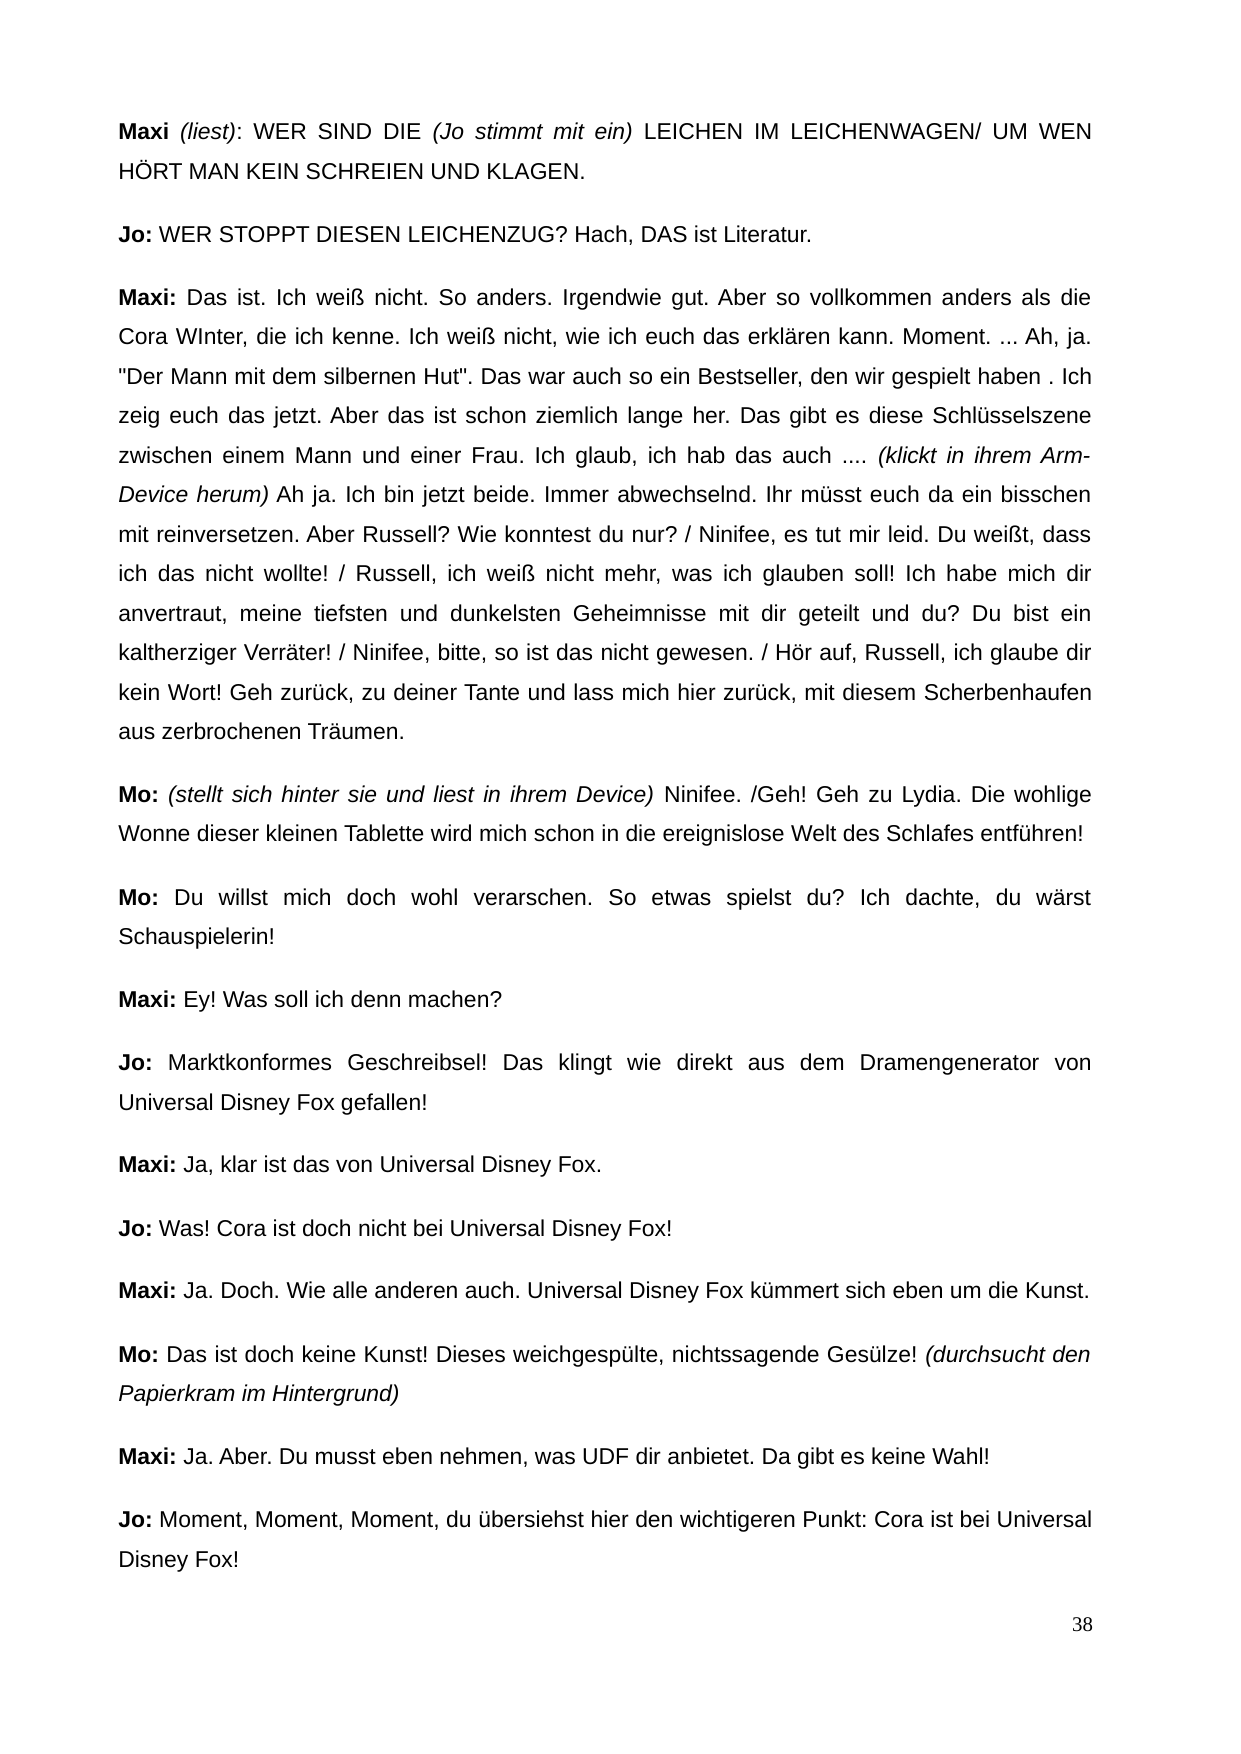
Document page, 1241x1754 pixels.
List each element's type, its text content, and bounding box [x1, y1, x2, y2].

text Mo: Du willst mich doch wohl verarschen. So etwas spielst du? Ich dachte, du wärst Schauspielerin! [118, 883, 1093, 949]
text Jo: Marktkonformes Geschreibsel! Das klingt wie direkt aus dem Dramengenerator von Universal Disney Fox gefallen! [118, 1049, 1093, 1115]
text Maxi: Ja, klar ist das von Universal Disney Fox. [118, 1151, 1093, 1178]
text Maxi: Ey! Was soll ich denn machen? [118, 986, 1093, 1012]
text Maxi (liest): WER SIND DIE (Jo stimmt mit ein) LEICHEN IM LEICHENWAGEN/ UM WEN HÖRT MAN KEIN SCHREIEN UND KLAGEN. [118, 118, 1093, 184]
text Jo: Moment, Moment, Moment, du übersiehst hier den wichtigeren Punkt: Cora ist bei Universal Disney Fox! [118, 1506, 1093, 1572]
text Maxi: Ja. Doch. Wie alle anderen auch. Universal Disney Fox kümmert sich eben um die Kunst. [118, 1277, 1093, 1304]
text Maxi: Das ist. Ich weiß nicht. So anders. Irgendwie gut. Aber so vollkommen anders als die Cora WInter, die ich kenne. Ich weiß nicht, wie ich euch das erklären kann. Moment. ... Ah, ja. "Der Mann mit dem silbernen Hut". Das war auch so ein Bestseller, den wir gespielt haben . Ich zeig euch das jetzt. Aber das ist schon ziemlich lange her. Das gibt es diese Schlüsselszene zwischen einem Mann und einer Frau. Ich glaub, ich hab das auch .... (klickt in ihrem Arm-Device herum) Ah ja. Ich bin jetzt beide. Immer abwechselnd. Ihr müsst euch da ein bisschen mit reinversetzen. Aber Russell? Wie konntest du nur? / Ninifee, es tut mir leid. Du weißt, dass ich das nicht wollte! / Russell, ich weiß nicht mehr, was ich glauben soll! Ich habe mich dir anvertraut, meine tiefsten und dunkelsten Geheimnisse mit dir geteilt und du? Du bist ein kaltherziger Verräter! / Ninifee, bitte, so ist das nicht gewesen. / Hör auf, Russell, ich glaube dir kein Wort! Geh zurück, zu deiner Tante und lass mich hier zurück, mit diesem Scherbenhaufen aus zerbrochenen Träumen. [118, 284, 1093, 744]
text Jo: Was! Cora ist doch nicht bei Universal Disney Fox! [118, 1214, 1093, 1241]
text Mo: Das ist doch keine Kunst! Dieses weichgespülte, nichtssagende Gesülze! (durchsucht den Papierkram im Hintergrund) [118, 1341, 1093, 1406]
text Maxi: Ja. Aber. Du musst eben nehmen, was UDF dir anbietet. Da gibt es keine Wahl! [118, 1443, 1093, 1469]
text Jo: WER STOPPT DIESEN LEICHENZUG? Hach, DAS ist Literatur. [118, 221, 1093, 247]
text Mo: (stellt sich hinter sie und liest in ihrem Device) Ninifee. /Geh! Geh zu Lydia. Die wohlige Wonne dieser kleinen Tablette wird mich schon in die ereignislose Welt des Schlafes entführen! [118, 781, 1093, 847]
